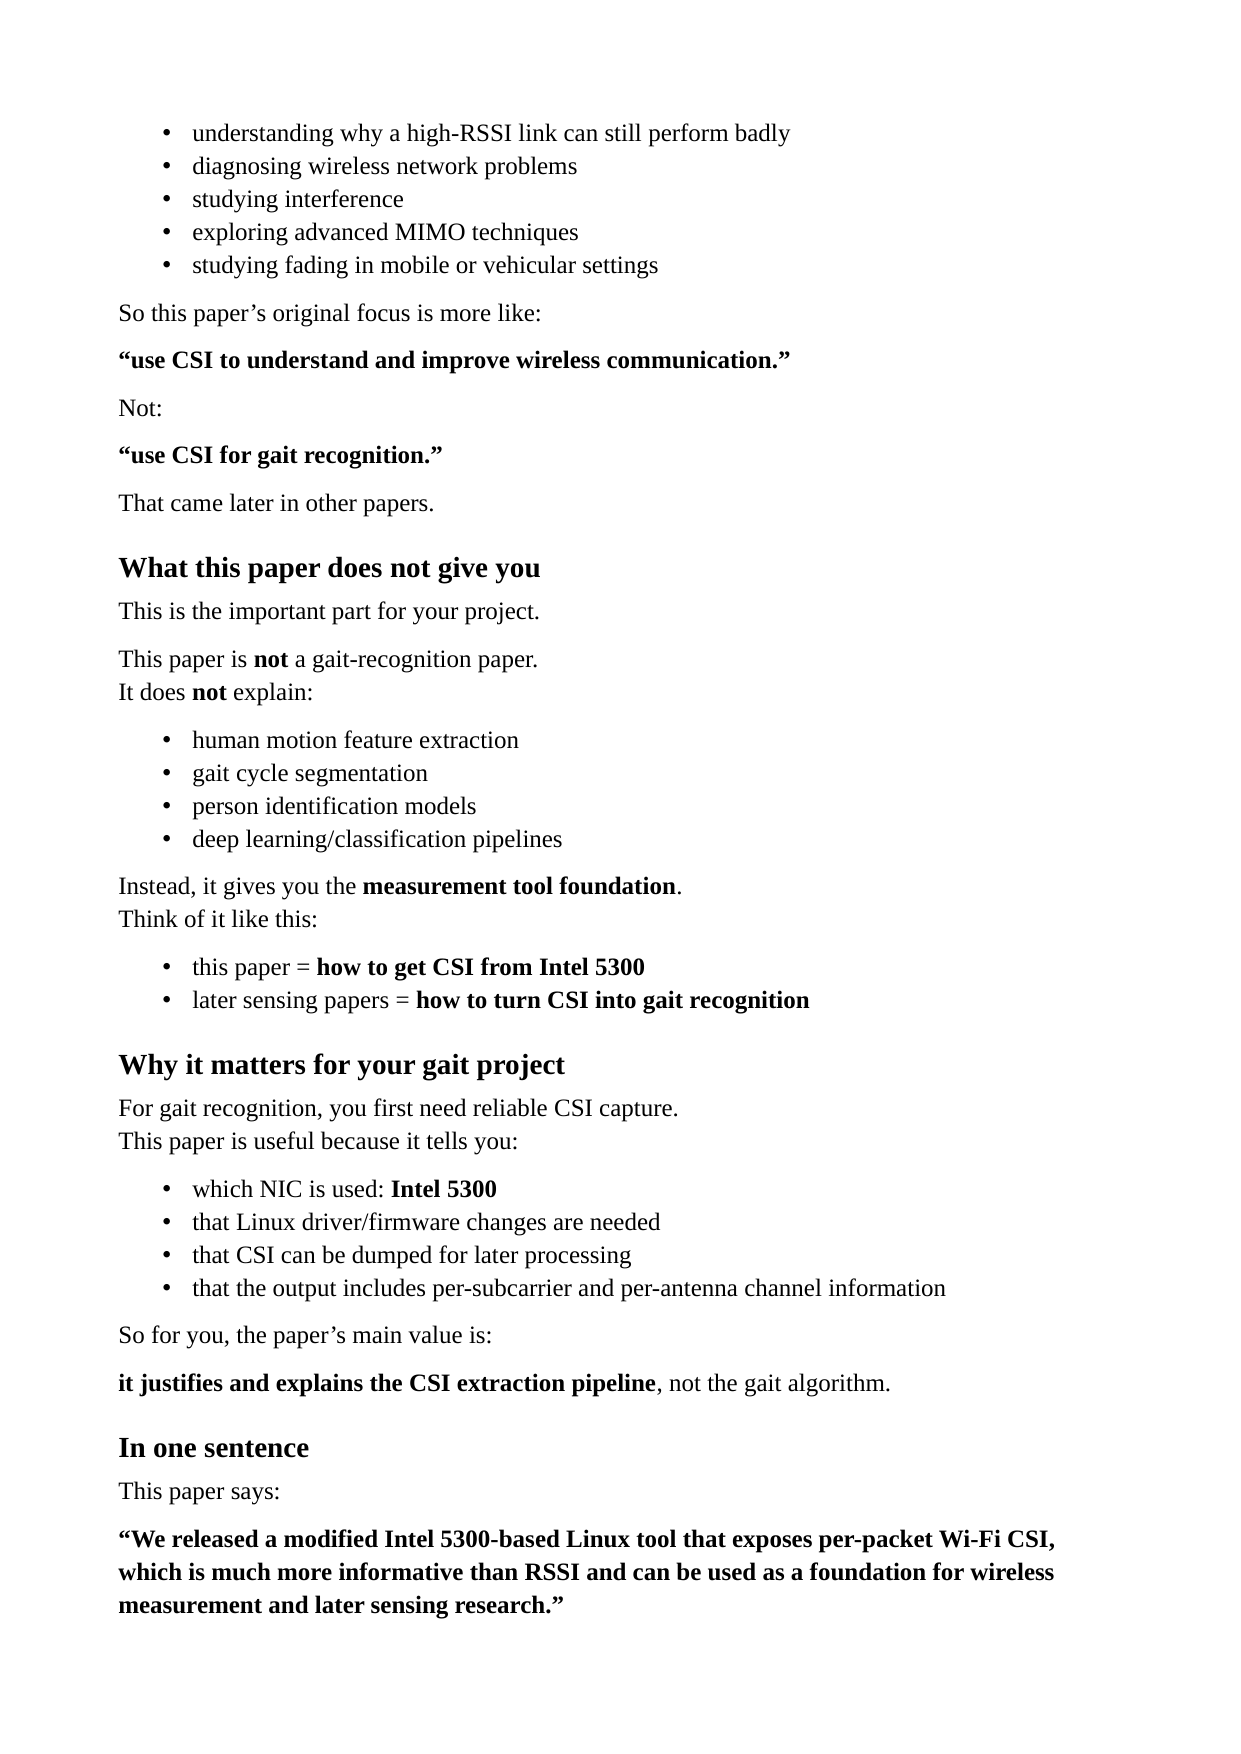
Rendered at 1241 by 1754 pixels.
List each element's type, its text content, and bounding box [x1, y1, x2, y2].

list person identification models [162, 791, 1122, 819]
list studying interference [162, 184, 1122, 213]
text This is the important part for your project. [118, 596, 1122, 625]
text For gait recognition, you first need reliable CSI capture. This paper is useful because it tells you: [118, 1093, 1122, 1155]
list human motion feature extraction [162, 725, 1122, 753]
subtitle What this paper does not give you [118, 550, 1122, 584]
list this paper = how to get CSI from Intel 5300 [162, 952, 1122, 981]
list diagnosing wireless network problems [162, 151, 1122, 180]
list that CSI can be dumped for later processing [162, 1240, 1122, 1269]
text This paper is not a gait-recognition paper. It does not explain: [118, 644, 1122, 706]
text Instead, it gives you the measurement tool foundation. Think of it like this: [118, 871, 1122, 933]
text “use CSI to understand and improve wireless communication.” [118, 345, 1122, 374]
list later sensing papers = how to turn CSI into gait recognition [162, 985, 1122, 1014]
list understanding why a high-RSSI link can still perform badly [162, 118, 1122, 147]
text “We released a modified Intel 5300-based Linux tool that exposes per-packet Wi-Fi CSI, which is much more informative than RSSI and can be used as a foundation for wireless measurement and later sensing research.” [118, 1524, 1122, 1619]
list deep learning/classification pipelines [162, 824, 1122, 852]
list gait cycle segmentation [162, 758, 1122, 786]
subtitle Why it matters for your gait project [118, 1047, 1122, 1081]
text That came later in other papers. [118, 488, 1122, 517]
list that Linux driver/firmware changes are needed [162, 1207, 1122, 1236]
text So for you, the paper’s main value is: [118, 1321, 1122, 1349]
text it justifies and explains the CSI extraction pipeline, not the gait algorithm. [118, 1368, 1122, 1397]
list that the output includes per-subcarrier and per-antenna channel information [162, 1273, 1122, 1302]
text “use CSI for gait recognition.” [118, 441, 1122, 469]
list which NIC is used: Intel 5300 [162, 1174, 1122, 1203]
text This paper says: [118, 1476, 1122, 1505]
text So this paper’s original focus is more like: [118, 298, 1122, 327]
list exploring advanced MIMO techniques [162, 217, 1122, 246]
text Not: [118, 393, 1122, 422]
subtitle In one sentence [118, 1430, 1122, 1464]
list studying fading in mobile or vehicular settings [162, 250, 1122, 279]
